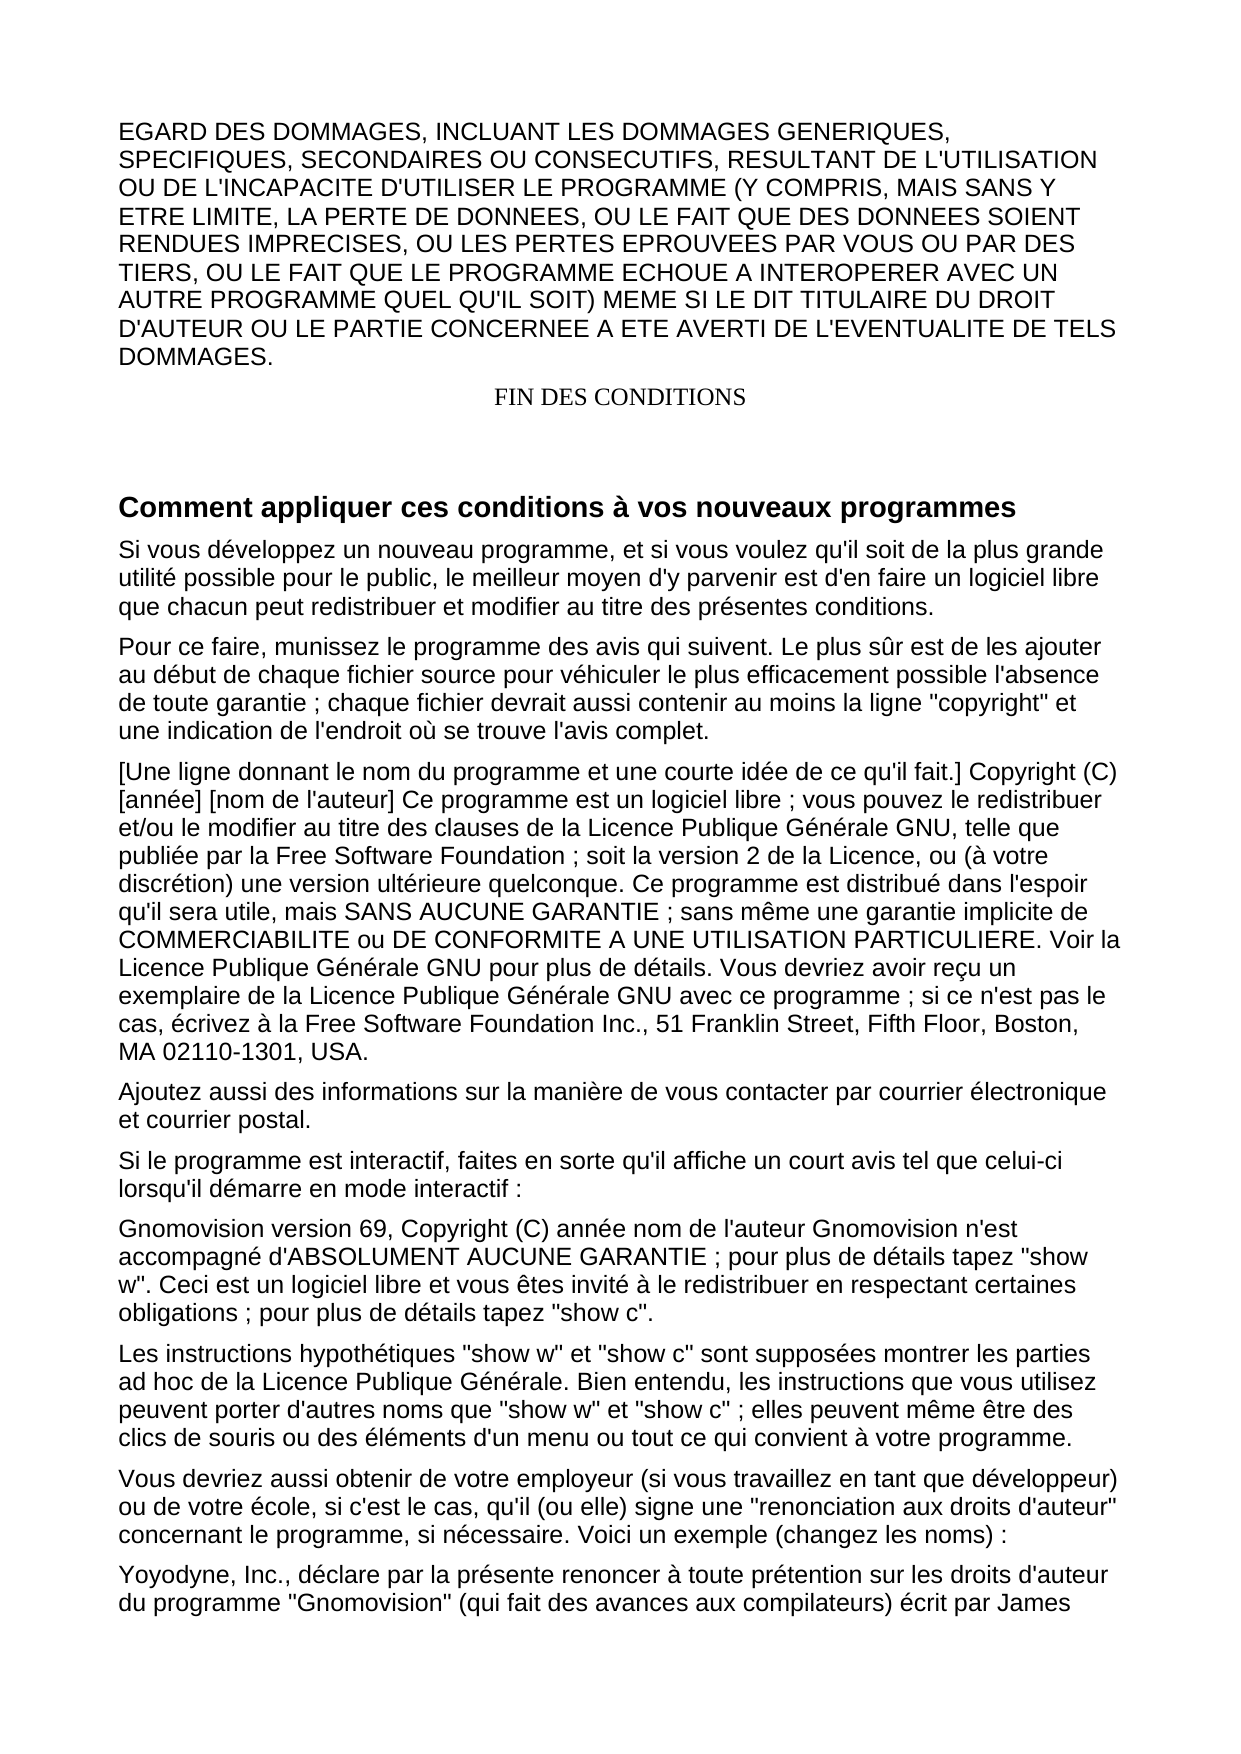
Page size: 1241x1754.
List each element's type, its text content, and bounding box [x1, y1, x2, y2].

text Les instructions hypothétiques "show w" et "show c" sont supposées montrer les parties ad hoc de la Licence Publique Générale. Bien entendu, les instructions que vous utilisez peuvent porter d'autres noms que "show w" et "show c" ; elles peuvent même être des clics de souris ou des éléments d'un menu ou tout ce qui convient à votre programme. [118, 1340, 1122, 1452]
text Si vous développez un nouveau programme, et si vous voulez qu'il soit de la plus grande utilité possible pour le public, le meilleur moyen d'y parvenir est d'en faire un logiciel libre que chacun peut redistribuer et modifier au titre des présentes conditions. [118, 536, 1122, 620]
text FIN DES CONDITIONS [118, 383, 1122, 411]
text Gnomovision version 69, Copyright (C) année nom de l'auteur Gnomovision n'est accompagné d'ABSOLUMENT AUCUNE GARANTIE ; pour plus de détails tapez "show w". Ceci est un logiciel libre et vous êtes invité à le redistribuer en respectant certaines obligations ; pour plus de détails tapez "show c". [118, 1215, 1122, 1327]
text Si le programme est interactif, faites en sorte qu'il affiche un court avis tel que celui-ci lorsqu'il démarre en mode interactif : [118, 1147, 1122, 1203]
text [Une ligne donnant le nom du programme et une courte idée de ce qu'il fait.] Copyright (C) [année] [nom de l'auteur] Ce programme est un logiciel libre ; vous pouvez le redistribuer et/ou le modifier au titre des clauses de la Licence Publique Générale GNU, telle que publiée par la Free Software Foundation ; soit la version 2 de la Licence, ou (à votre discrétion) une version ultérieure quelconque. Ce programme est distribué dans l'espoir qu'il sera utile, mais SANS AUCUNE GARANTIE ; sans même une garantie implicite de COMMERCIABILITE ou DE CONFORMITE A UNE UTILISATION PARTICULIERE. Voir la Licence Publique Générale GNU pour plus de détails. Vous devriez avoir reçu un exemplaire de la Licence Publique Générale GNU avec ce programme ; si ce n'est pas le cas, écrivez à la Free Software Foundation Inc., 51 Franklin Street, Fifth Floor, Boston, MA 02110-1301, USA. [118, 757, 1122, 1066]
text Vous devriez aussi obtenir de votre employeur (si vous travaillez en tant que développeur) ou de votre école, si c'est le cas, qu'il (ou elle) signe une "renonciation aux droits d'auteur" concernant le programme, si nécessaire. Voici un exemple (changez les noms) : [118, 1464, 1122, 1548]
text Pour ce faire, munissez le programme des avis qui suivent. Le plus sûr est de les ajouter au début de chaque fichier source pour véhiculer le plus efficacement possible l'absence de toute garantie ; chaque fichier devrait aussi contenir au moins la ligne "copyright" et une indication de l'endroit où se trouve l'avis complet. [118, 633, 1122, 745]
text Comment appliquer ces conditions à vos nouveaux programmes [118, 491, 1122, 524]
text EGARD DES DOMMAGES, INCLUANT LES DOMMAGES GENERIQUES, SPECIFIQUES, SECONDAIRES OU CONSECUTIFS, RESULTANT DE L'UTILISATION OU DE L'INCAPACITE D'UTILISER LE PROGRAMME (Y COMPRIS, MAIS SANS Y ETRE LIMITE, LA PERTE DE DONNEES, OU LE FAIT QUE DES DONNEES SOIENT RENDUES IMPRECISES, OU LES PERTES EPROUVEES PAR VOUS OU PAR DES TIERS, OU LE FAIT QUE LE PROGRAMME ECHOUE A INTEROPERER AVEC UN AUTRE PROGRAMME QUEL QU'IL SOIT) MEME SI LE DIT TITULAIRE DU DROIT D'AUTEUR OU LE PARTIE CONCERNEE A ETE AVERTI DE L'EVENTUALITE DE TELS DOMMAGES. [118, 118, 1122, 370]
text Yoyodyne, Inc., déclare par la présente renoncer à toute prétention sur les droits d'auteur du programme "Gnomovision" (qui fait des avances aux compilateurs) écrit par James [118, 1561, 1122, 1617]
text Ajoutez aussi des informations sur la manière de vous contacter par courrier électronique et courrier postal. [118, 1078, 1122, 1134]
